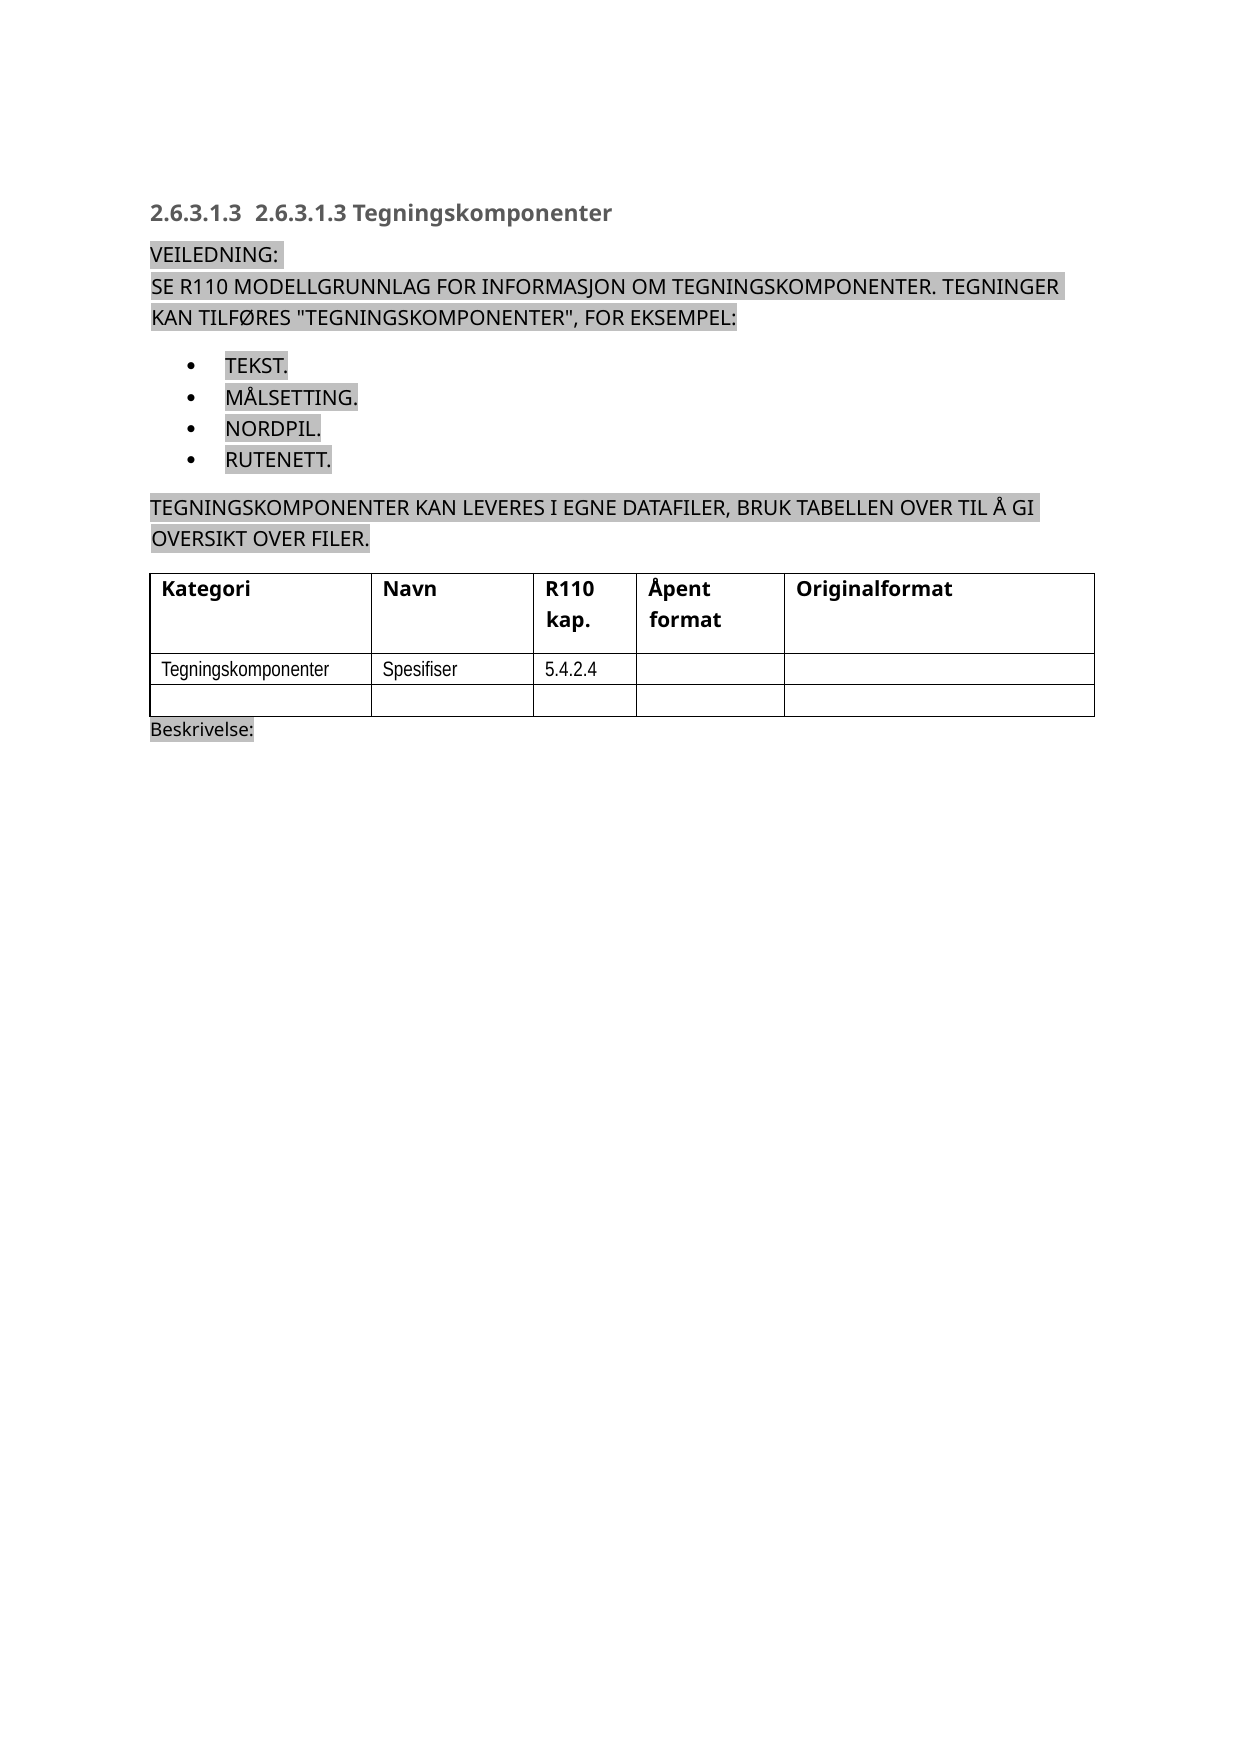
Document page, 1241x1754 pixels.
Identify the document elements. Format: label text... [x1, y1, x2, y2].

table_cell [534, 685, 636, 716]
list RUTENETT. [187, 445, 1090, 474]
table_cell [785, 685, 1094, 716]
list TEKST. [187, 351, 1090, 380]
table_header Åpent format [637, 574, 784, 653]
table_header Originalformat [785, 574, 1094, 653]
subtitle 2.6.3.1.3 Tegningskomponenter [150, 197, 1090, 228]
text Beskrivelse: [150, 717, 1090, 742]
text VEILEDNING: SE R110 MODELLGRUNNLAG FOR INFORMASJON OM TEGNINGSKOMPONENTER. TEGNINGER KAN TILFØRES "TEGNINGSKOMPONENTER", FOR EKSEMPEL: [150, 241, 1090, 331]
table_header R110 kap. [534, 574, 636, 653]
table_header Navn [372, 574, 533, 653]
table_cell 5.4.2.4 [534, 654, 636, 684]
table_cell [637, 654, 784, 684]
table_header Kategori [151, 574, 371, 653]
table_cell [151, 685, 371, 716]
table_cell [785, 654, 1094, 684]
table_cell [372, 685, 533, 716]
table_cell Tegningskomponenter [151, 654, 371, 684]
table_cell [637, 685, 784, 716]
text TEGNINGSKOMPONENTER KAN LEVERES I EGNE DATAFILER, BRUK TABELLEN OVER TIL Å GI OVERSIKT OVER FILER. [150, 493, 1090, 553]
table_cell Spesifiser [372, 654, 533, 684]
list NORDPIL. [187, 414, 1090, 442]
list MÅLSETTING. [187, 383, 1090, 411]
